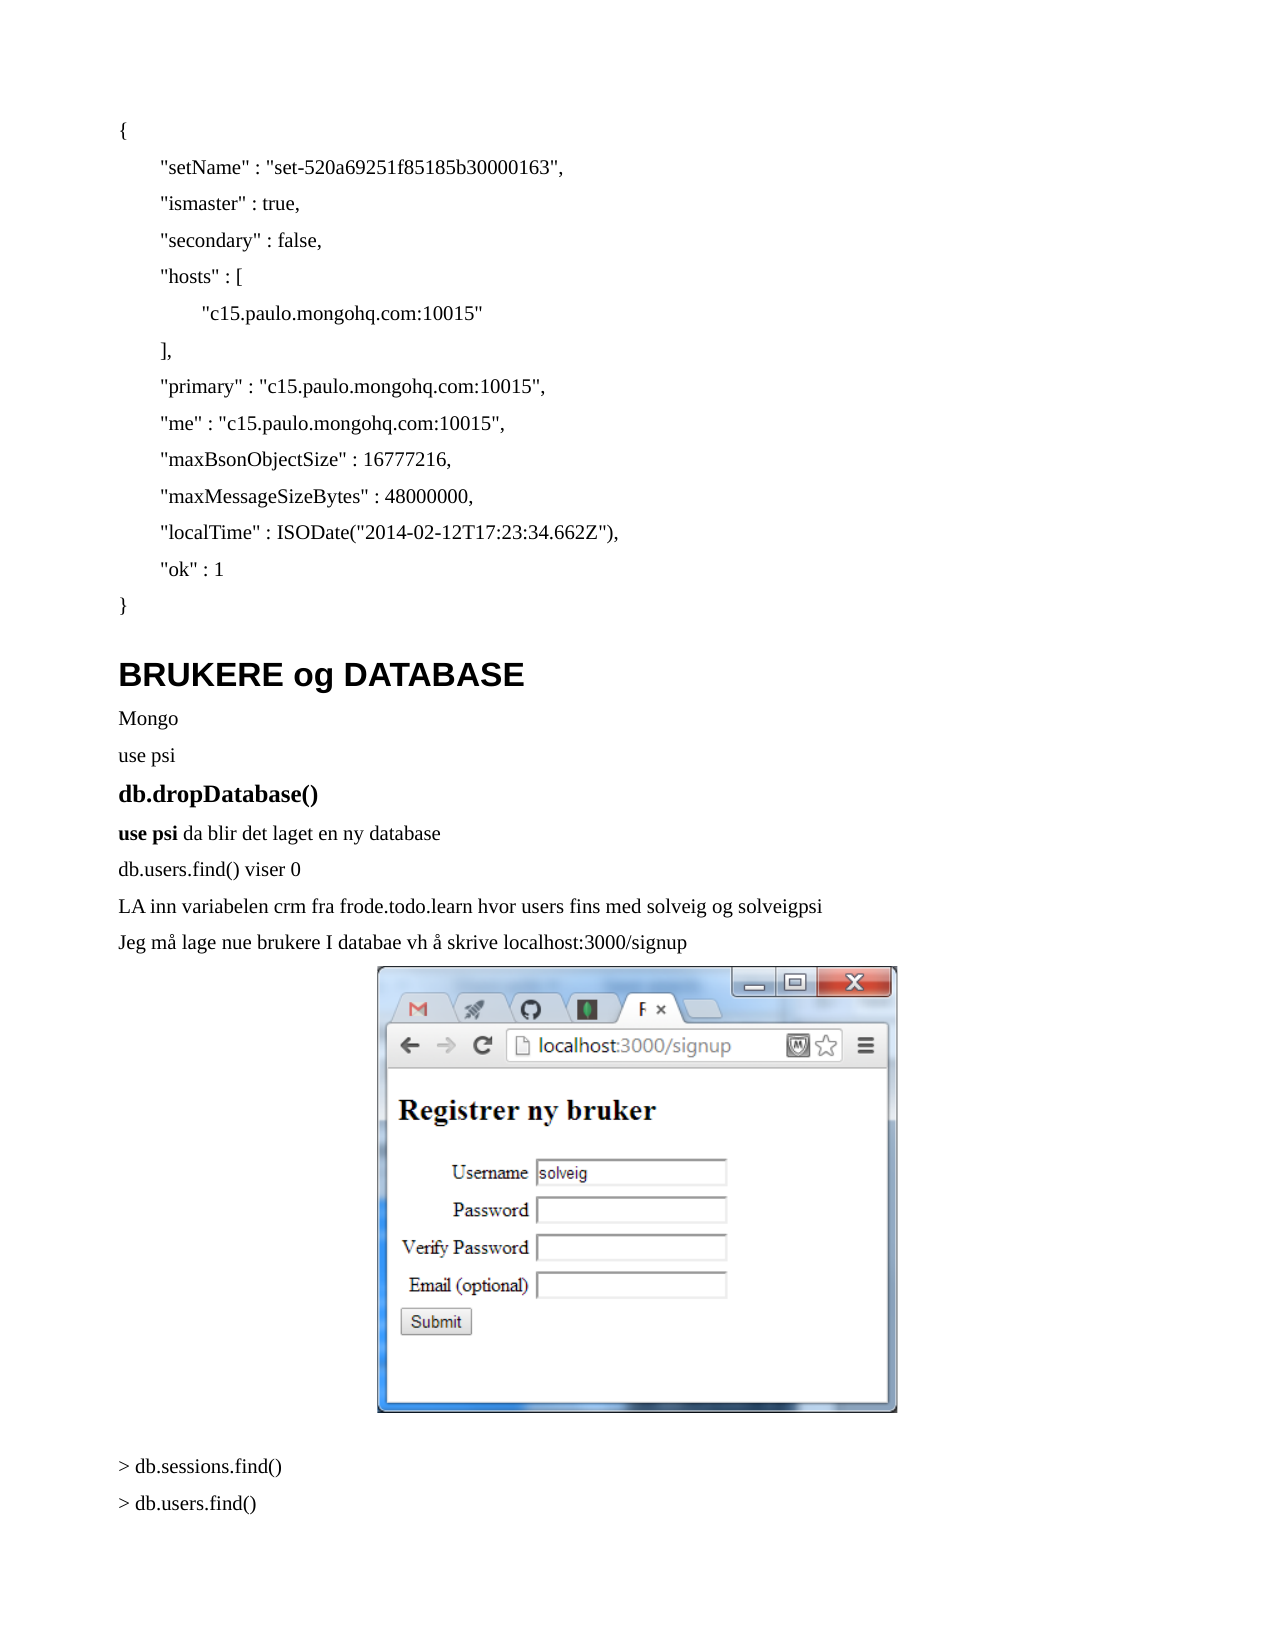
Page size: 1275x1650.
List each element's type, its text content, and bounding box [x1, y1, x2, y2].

text db.dropDatabase() [118, 779, 1157, 808]
text "localTime" : ISODate("2014-02-12T17:23:34.662Z"), [118, 520, 1157, 544]
text "me" : "c15.paulo.mongohq.com:10015", [118, 411, 1157, 435]
text "ok" : 1 [118, 557, 1157, 581]
text Mongo [118, 706, 1157, 730]
text "maxBsonObjectSize" : 16777216, [118, 447, 1157, 471]
text > db.sessions.find() [118, 1454, 1157, 1478]
text "setName" : "set-520a69251f85185b30000163", [118, 155, 1157, 179]
text db.users.find() viser 0 [118, 857, 1157, 881]
text "ismaster" : true, [118, 191, 1157, 215]
text "secondary" : false, [118, 228, 1157, 252]
text "hosts" : [ [118, 264, 1157, 288]
text "maxMessageSizeBytes" : 48000000, [118, 484, 1157, 508]
picture [377, 966, 898, 1413]
text { [118, 118, 1157, 142]
text use psi da blir det laget en ny database [118, 821, 1157, 844]
text > db.users.find() [118, 1491, 1157, 1515]
subtitle BRUKERE og DATABASE [118, 655, 1157, 694]
text ], [118, 337, 1157, 362]
text Jeg må lage nue brukere I databae vh å skrive localhost:3000/signup [118, 930, 1157, 954]
text } [118, 593, 1157, 617]
text LA inn variabelen crm fra frode.todo.learn hvor users fins med solveig og solveigpsi [118, 894, 1157, 918]
text "c15.paulo.mongohq.com:10015" [118, 301, 1157, 325]
text "primary" : "c15.paulo.mongohq.com:10015", [118, 374, 1157, 398]
text use psi [118, 743, 1157, 767]
